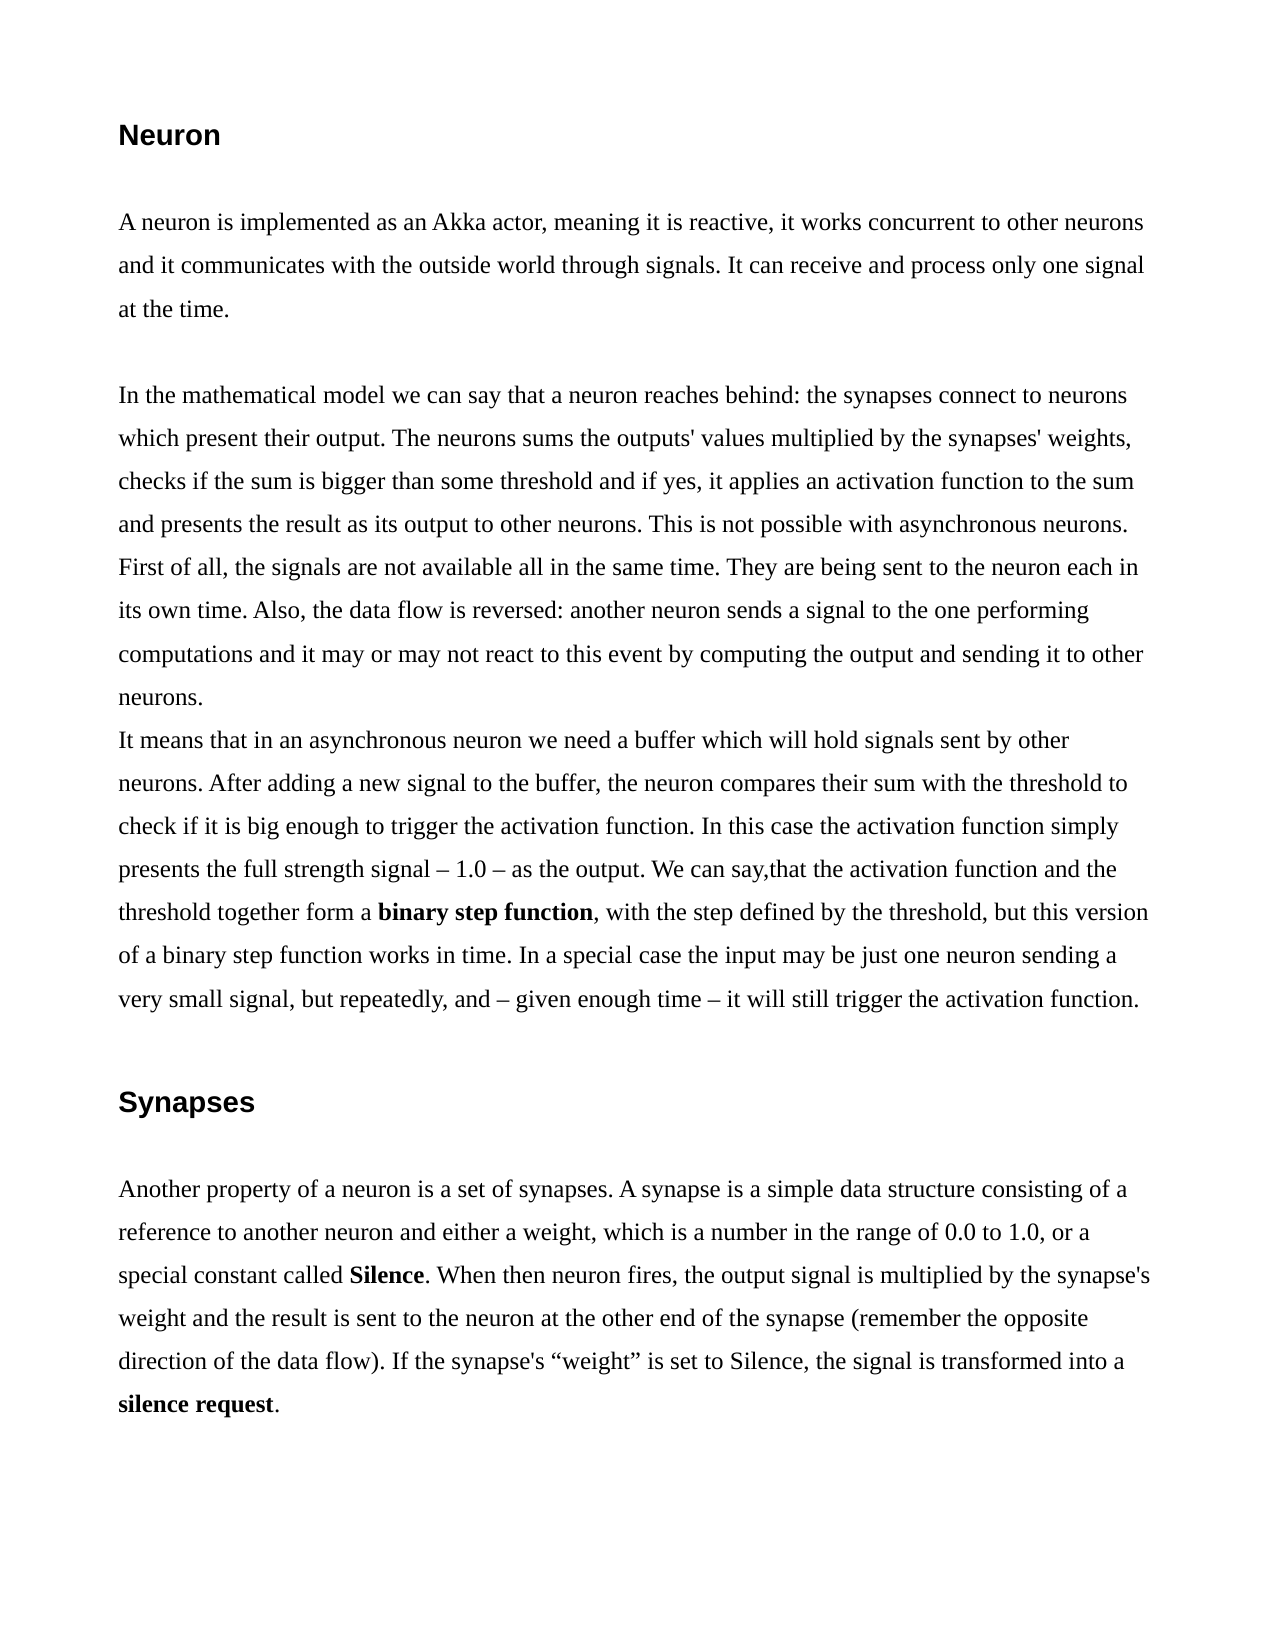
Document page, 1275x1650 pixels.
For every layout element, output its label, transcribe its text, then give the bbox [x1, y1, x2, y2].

text Another property of a neuron is a set of synapses. A synapse is a simple data structure consisting of a reference to another neuron and either a weight, which is a number in the range of 0.0 to 1.0, or a special constant called Silence. When then neuron fires, the output signal is multiplied by the synapse's weight and the result is sent to the neuron at the other end of the synapse (remember the opposite direction of the data flow). If the synapse's “weight” is set to Silence, the signal is transformed into a silence request. [118, 1174, 1157, 1418]
subtitle Neuron [118, 118, 1157, 152]
text In the mathematical model we can say that a neuron reaches behind: the synapses connect to neurons which present their output. The neurons sums the outputs' values multiplied by the synapses' weights, checks if the sum is bigger than some threshold and if yes, it applies an activation function to the sum and presents the result as its output to other neurons. This is not possible with asynchronous neurons. First of all, the signals are not available all in the same time. They are being sent to the neuron each in its own time. Also, the data flow is reversed: another neuron sends a signal to the one performing computations and it may or may not react to this event by computing the output and sending it to other neurons. [118, 380, 1157, 711]
text It means that in an asynchronous neuron we need a buffer which will hold signals sent by other neurons. After adding a new signal to the buffer, the neuron compares their sum with the threshold to check if it is big enough to trigger the activation function. In this case the activation function simply presents the full strength signal – 1.0 – as the output. We can say,that the activation function and the threshold together form a binary step function, with the step defined by the threshold, but this version of a binary step function works in time. In a special case the input may be just one neuron sending a very small signal, but repeatedly, and – given enough time – it will still trigger the activation function. [118, 725, 1157, 1012]
text A neuron is implemented as an Akka actor, meaning it is reactive, it works concurrent to other neurons and it communicates with the outside world through signals. It can receive and process only one signal at the time. [118, 207, 1157, 322]
subtitle Synapses [118, 1084, 1157, 1118]
